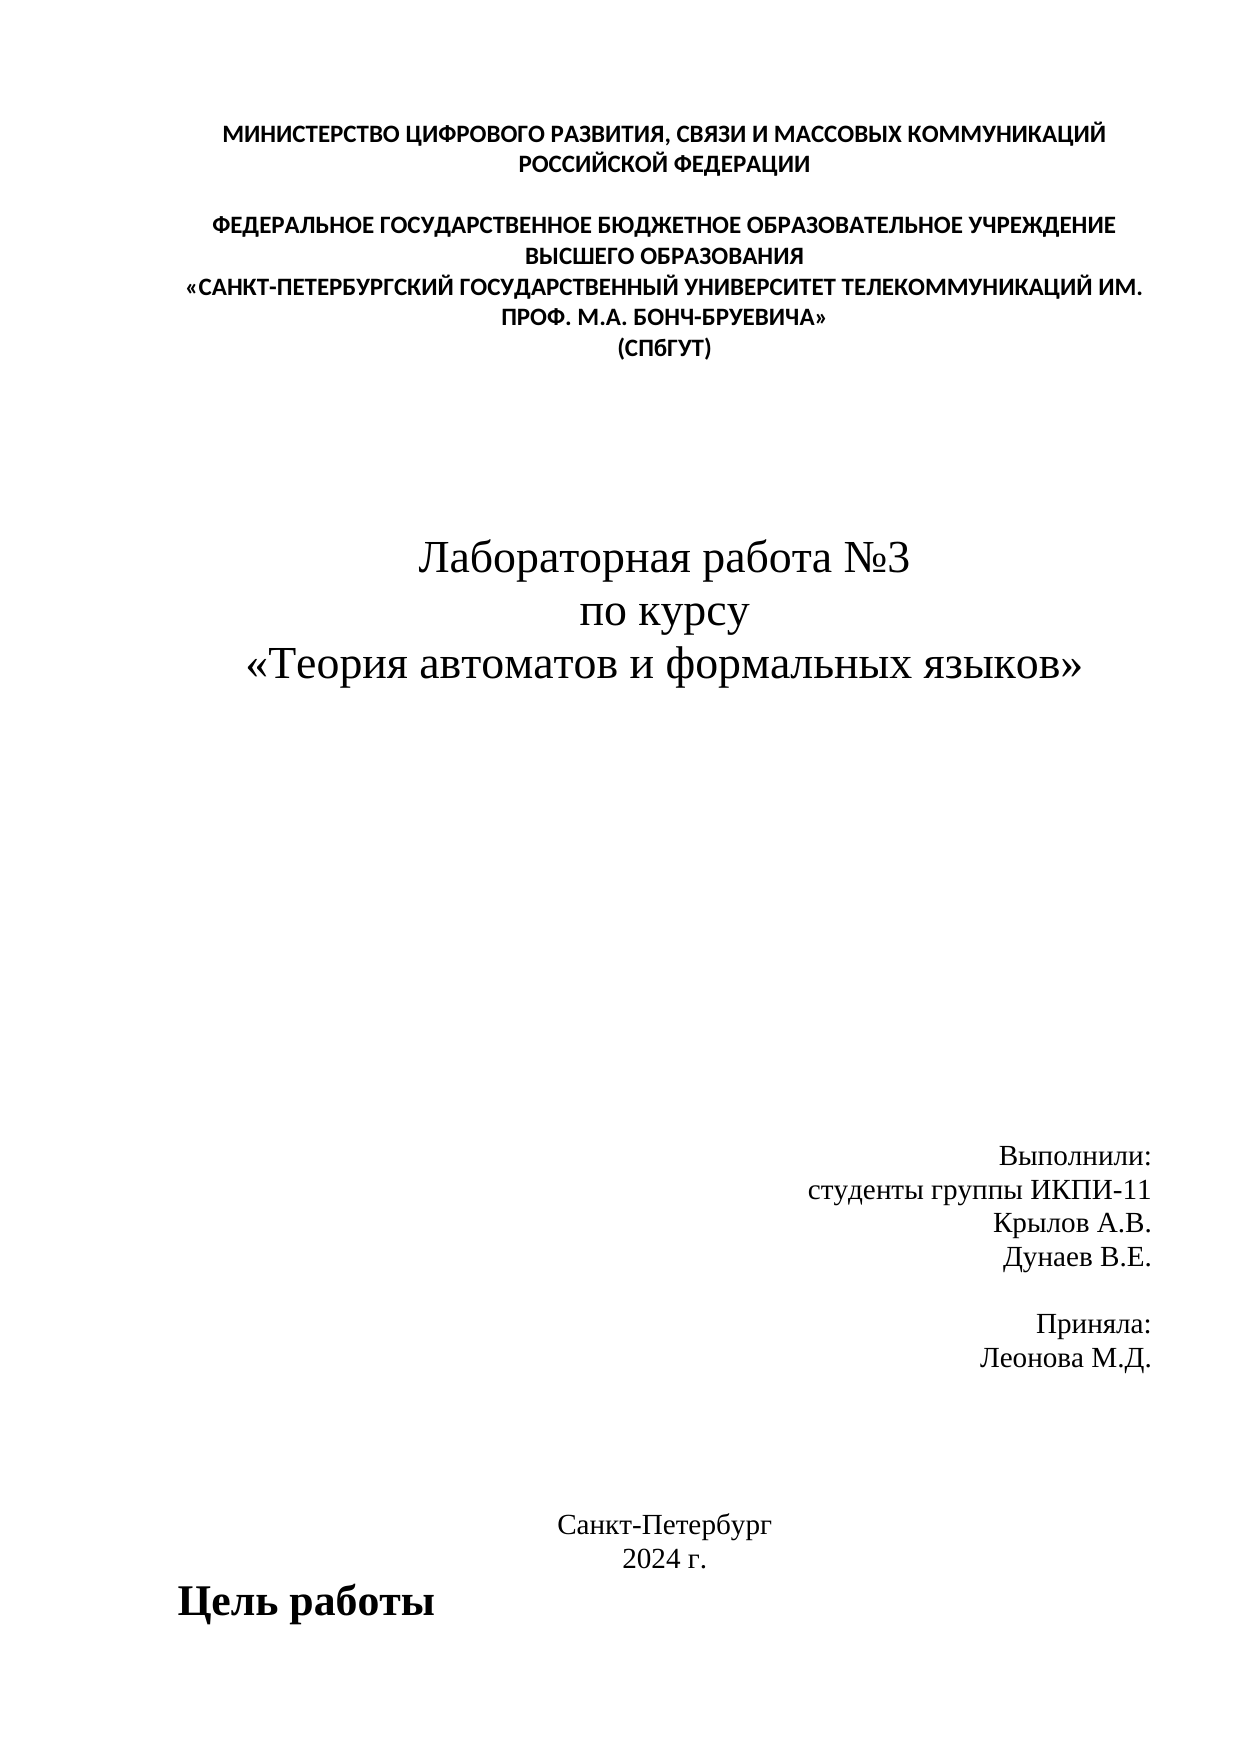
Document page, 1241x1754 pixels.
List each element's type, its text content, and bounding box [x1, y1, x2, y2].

text Леонова М.Д. [177, 1340, 1152, 1373]
text Цель работы [177, 1574, 1152, 1625]
text студенты группы ИКПИ-11 [177, 1172, 1152, 1206]
text «Теория автоматов и формальных языков» [177, 635, 1152, 688]
text «САНКТ-ПЕТЕРБУРГСКИЙ ГОСУДАРСТВЕННЫЙ УНИВЕРСИТЕТ ТЕЛЕКОММУНИКАЦИЙ ИМ. ПРОФ. М.А. БОНЧ-БРУЕВИЧА» [177, 271, 1152, 332]
text (СПбГУТ) [177, 332, 1152, 362]
text Дунаев В.Е. [177, 1239, 1152, 1273]
text МИНИСТЕРСТВО ЦИФРОВОГО РАЗВИТИЯ, СВЯЗИ И МАССОВЫХ КОММУНИКАЦИЙ РОССИЙСКОЙ ФЕДЕРАЦИИ [177, 118, 1152, 179]
text Выполнили: [177, 1138, 1152, 1172]
text 2024 г. [177, 1541, 1152, 1574]
text Лабораторная работа №3 [177, 530, 1152, 583]
text Санкт-Петербург [177, 1507, 1152, 1541]
text по курсу [177, 583, 1152, 635]
text Крылов А.В. [177, 1206, 1152, 1239]
text ФЕДЕРАЛЬНОЕ ГОСУДАРСТВЕННОЕ БЮДЖЕТНОЕ ОБРАЗОВАТЕЛЬНОЕ УЧРЕЖДЕНИЕ ВЫСШЕГО ОБРАЗОВАНИЯ [177, 210, 1152, 271]
text Приняла: [177, 1306, 1152, 1340]
